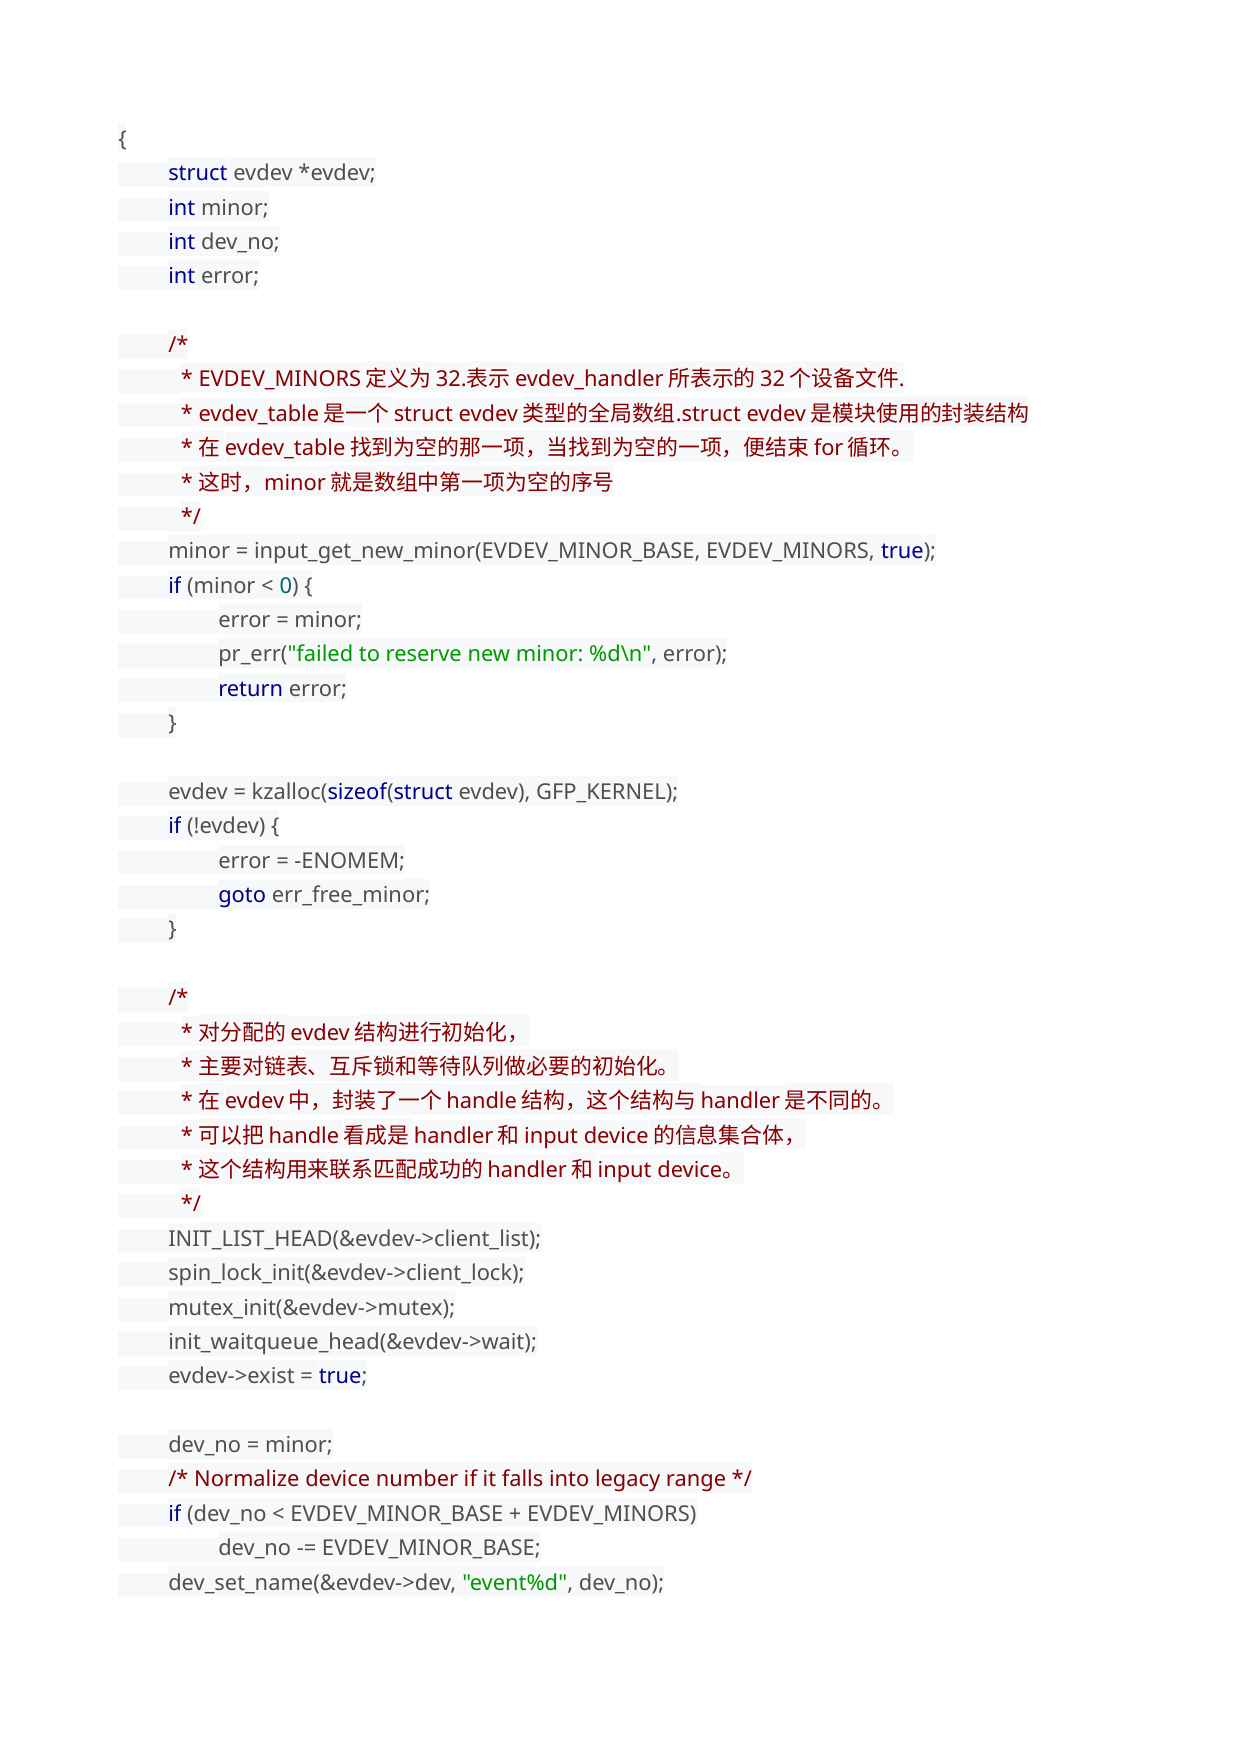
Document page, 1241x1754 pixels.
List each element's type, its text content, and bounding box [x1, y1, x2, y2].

text */ [118, 1184, 1122, 1218]
text * 可以把handle看成是handler和input device的信息集合体， [118, 1115, 1122, 1149]
text pr_err("failed to reserve new minor: %d\n", error); [118, 634, 1122, 668]
text * 在evdev_table找到为空的那一项，当找到为空的一项，便结束for循环。 [118, 427, 1122, 462]
text */ [118, 496, 1122, 531]
text mutex_init(&evdev->mutex); [118, 1287, 1122, 1321]
text * 在evdev中，封装了一个handle结构，这个结构与handler是不同的。 [118, 1081, 1122, 1115]
text } [118, 702, 1122, 737]
text dev_no -= EVDEV_MINOR_BASE; [118, 1527, 1122, 1562]
text dev_no = minor; [118, 1424, 1122, 1459]
text int error; [118, 256, 1122, 290]
text * evdev_table是一个struct evdev类型的全局数组.struct evdev是模块使用的封装结构 [118, 393, 1122, 427]
text error = minor; [118, 599, 1122, 634]
text struct evdev *evdev; [118, 152, 1122, 187]
text evdev->exist = true; [118, 1356, 1122, 1390]
text dev_set_name(&evdev->dev, "event%d", dev_no); [118, 1562, 1122, 1596]
text * 对分配的evdev结构进行初始化， [118, 1012, 1122, 1046]
text init_waitqueue_head(&evdev->wait); [118, 1321, 1122, 1356]
text if (minor < 0) { [118, 565, 1122, 599]
text * EVDEV_MINORS定义为32.表示evdev_handler所表示的32个设备文件. [118, 359, 1122, 393]
text * 主要对链表、互斥锁和等待队列做必要的初始化。 [118, 1046, 1122, 1081]
text * 这时，minor就是数组中第一项为空的序号 [118, 462, 1122, 496]
text goto err_free_minor; [118, 874, 1122, 909]
text /* [118, 324, 1122, 359]
text minor = input_get_new_minor(EVDEV_MINOR_BASE, EVDEV_MINORS, true); [118, 531, 1122, 565]
text if (!evdev) { [118, 806, 1122, 840]
text /* Normalize device number if it falls into legacy range */ [118, 1459, 1122, 1493]
text /* [118, 977, 1122, 1012]
text return error; [118, 668, 1122, 702]
text spin_lock_init(&evdev->client_lock); [118, 1252, 1122, 1287]
text { [118, 118, 1122, 152]
text } [118, 909, 1122, 943]
text INIT_LIST_HEAD(&evdev->client_list); [118, 1218, 1122, 1252]
text int minor; [118, 187, 1122, 221]
text * 这个结构用来联系匹配成功的handler和input device。 [118, 1149, 1122, 1184]
text evdev = kzalloc(sizeof(struct evdev), GFP_KERNEL); [118, 771, 1122, 806]
text error = -ENOMEM; [118, 840, 1122, 874]
text int dev_no; [118, 221, 1122, 256]
text if (dev_no < EVDEV_MINOR_BASE + EVDEV_MINORS) [118, 1493, 1122, 1527]
